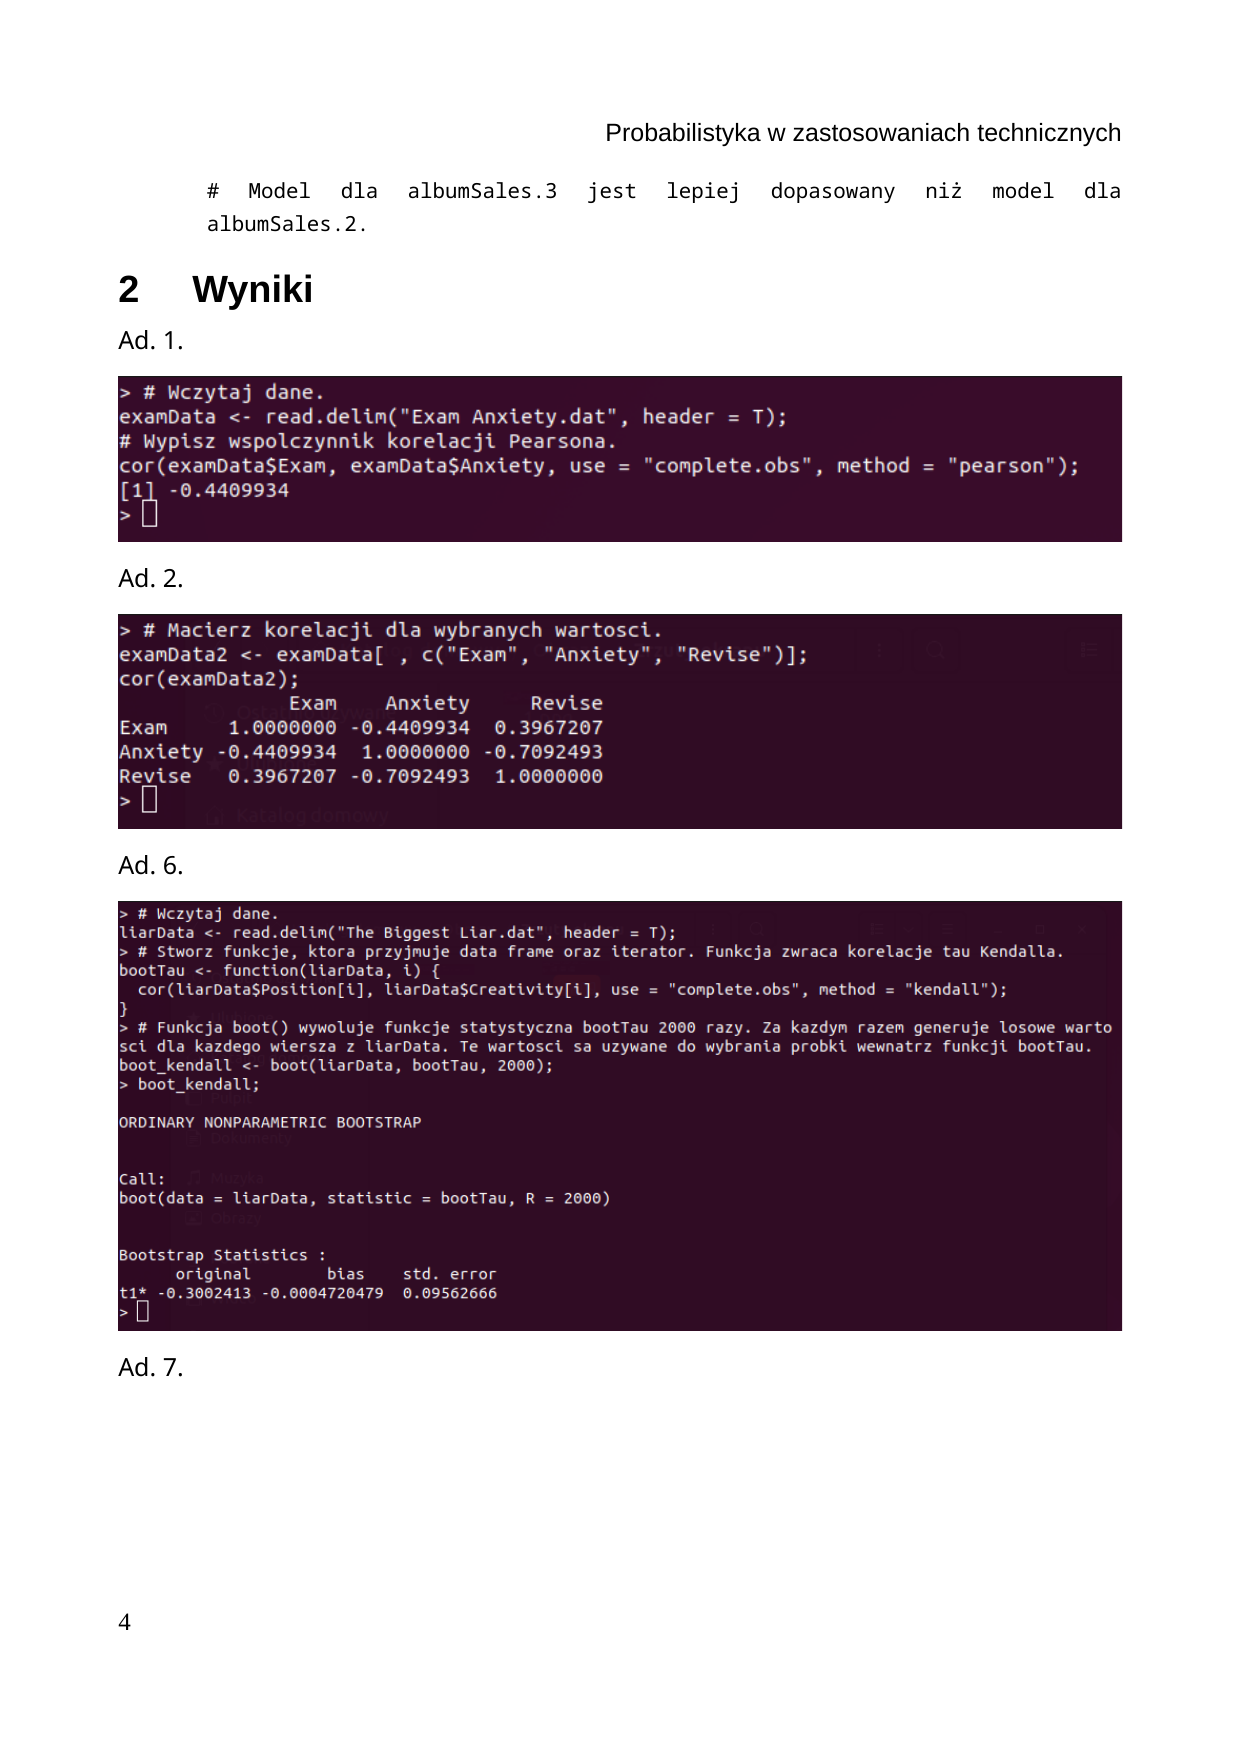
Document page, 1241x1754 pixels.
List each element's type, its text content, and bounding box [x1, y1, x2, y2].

text # Model dla albumSales.3 jest lepiej dopasowany niż model dla albumSales.2. [207, 176, 1122, 237]
text Ad. 1. [118, 323, 1122, 357]
text Ad. 6. [118, 848, 1122, 882]
picture [118, 376, 1123, 542]
picture [118, 901, 1123, 1331]
text Ad. 7. [118, 1350, 1122, 1384]
text Ad. 2. [118, 561, 1122, 595]
picture [118, 614, 1123, 829]
subtitle Wyniki [118, 267, 1122, 310]
